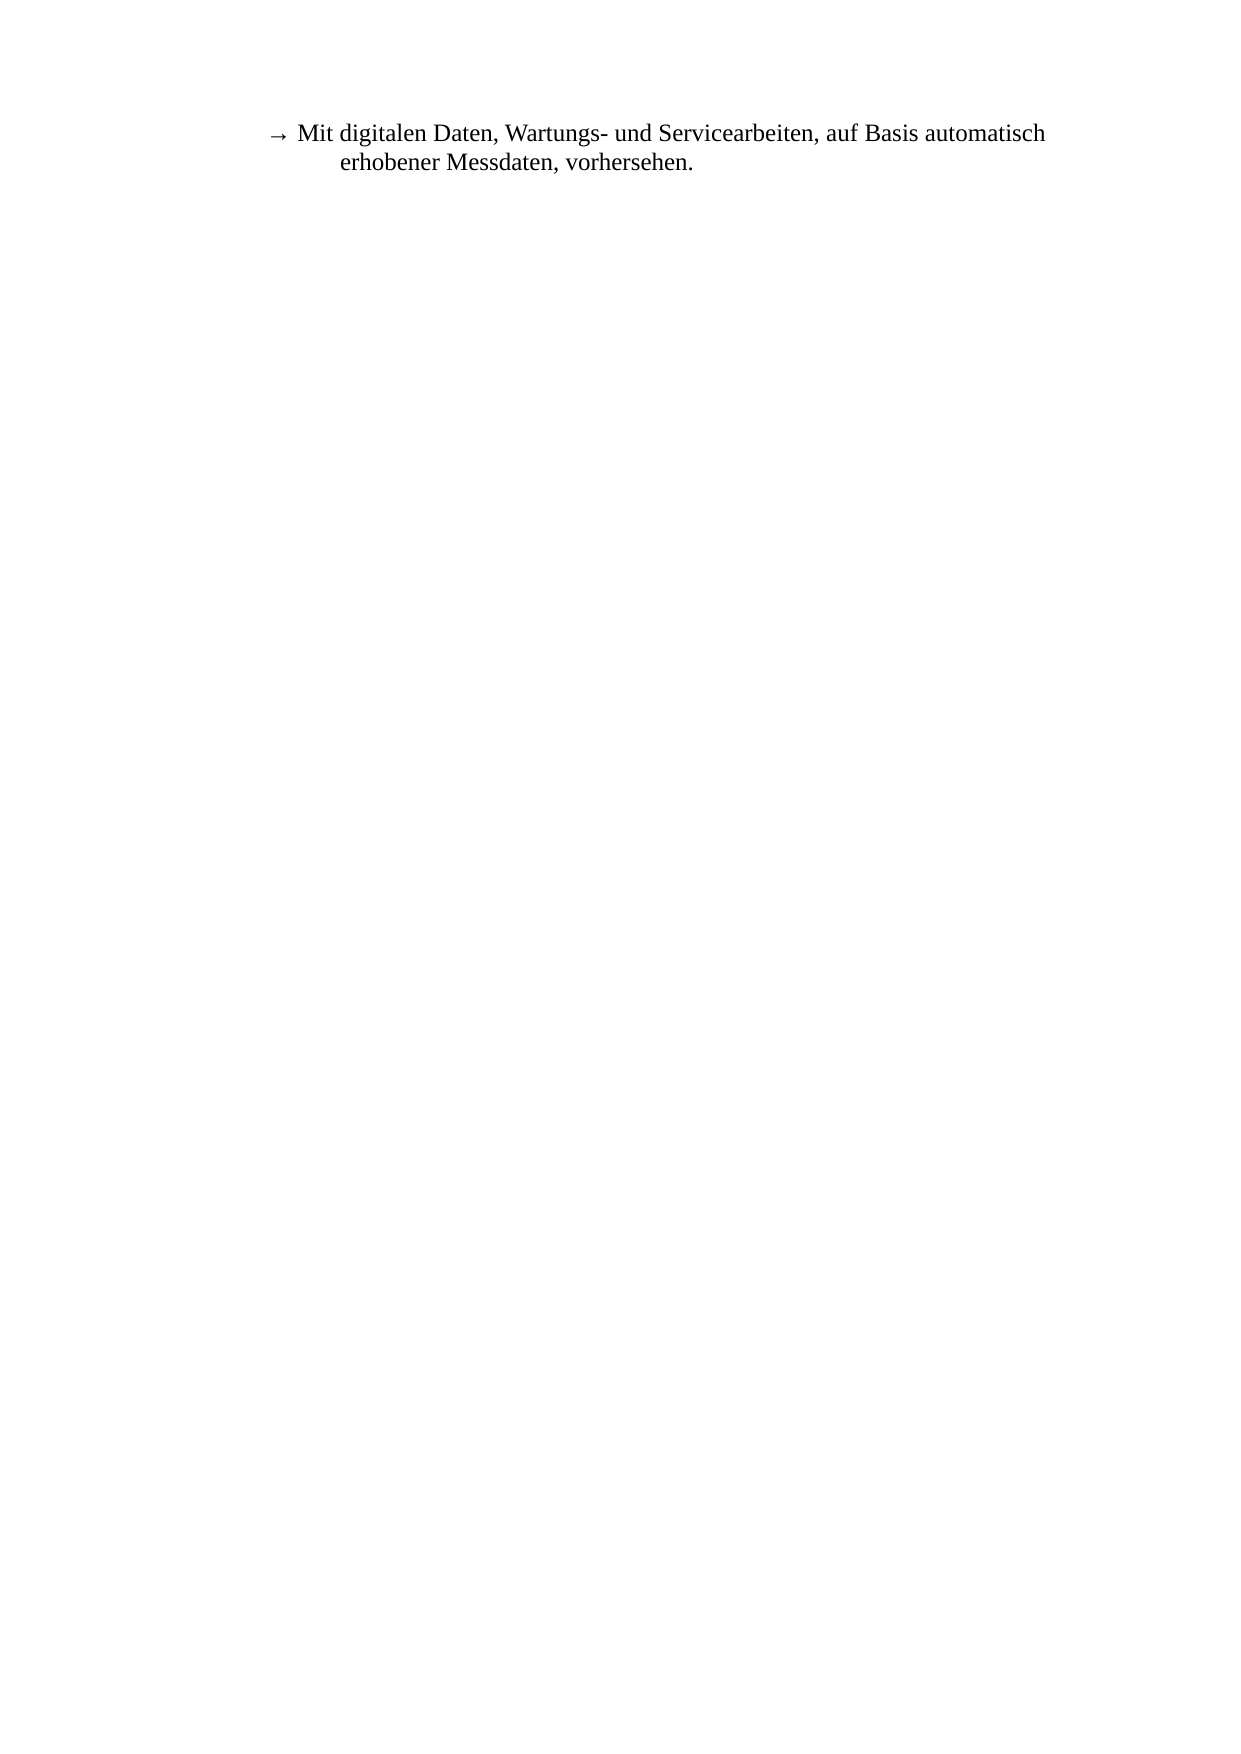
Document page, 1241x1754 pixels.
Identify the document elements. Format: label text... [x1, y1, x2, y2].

text erhobener Messdaten, vorhersehen. [118, 147, 1122, 176]
text → Mit digitalen Daten, Wartungs- und Servicearbeiten, auf Basis automatisch [118, 118, 1122, 147]
